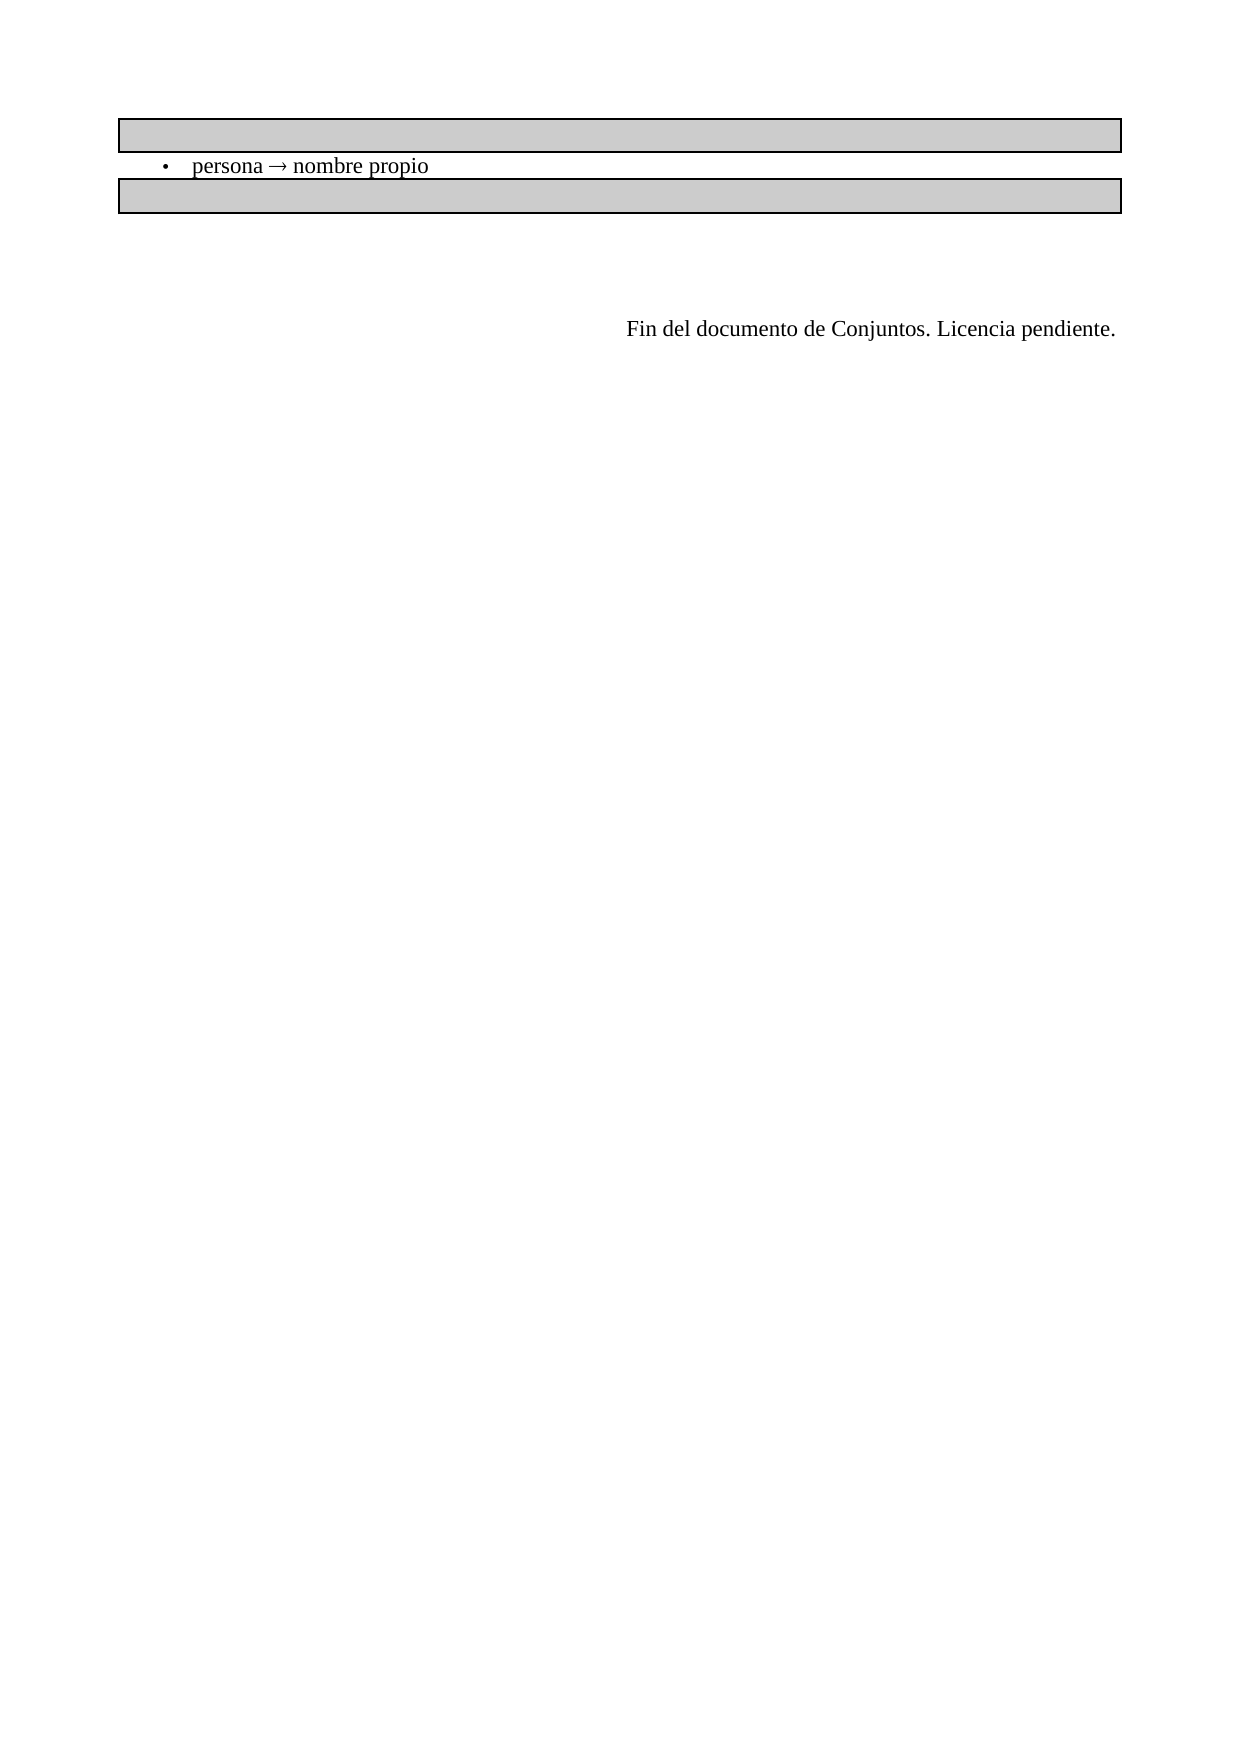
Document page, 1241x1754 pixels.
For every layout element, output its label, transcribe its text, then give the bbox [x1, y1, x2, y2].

list persona  nombre propio [162, 153, 1122, 178]
text Fin del documento de Conjuntos. Licencia pendiente. [118, 316, 1122, 341]
